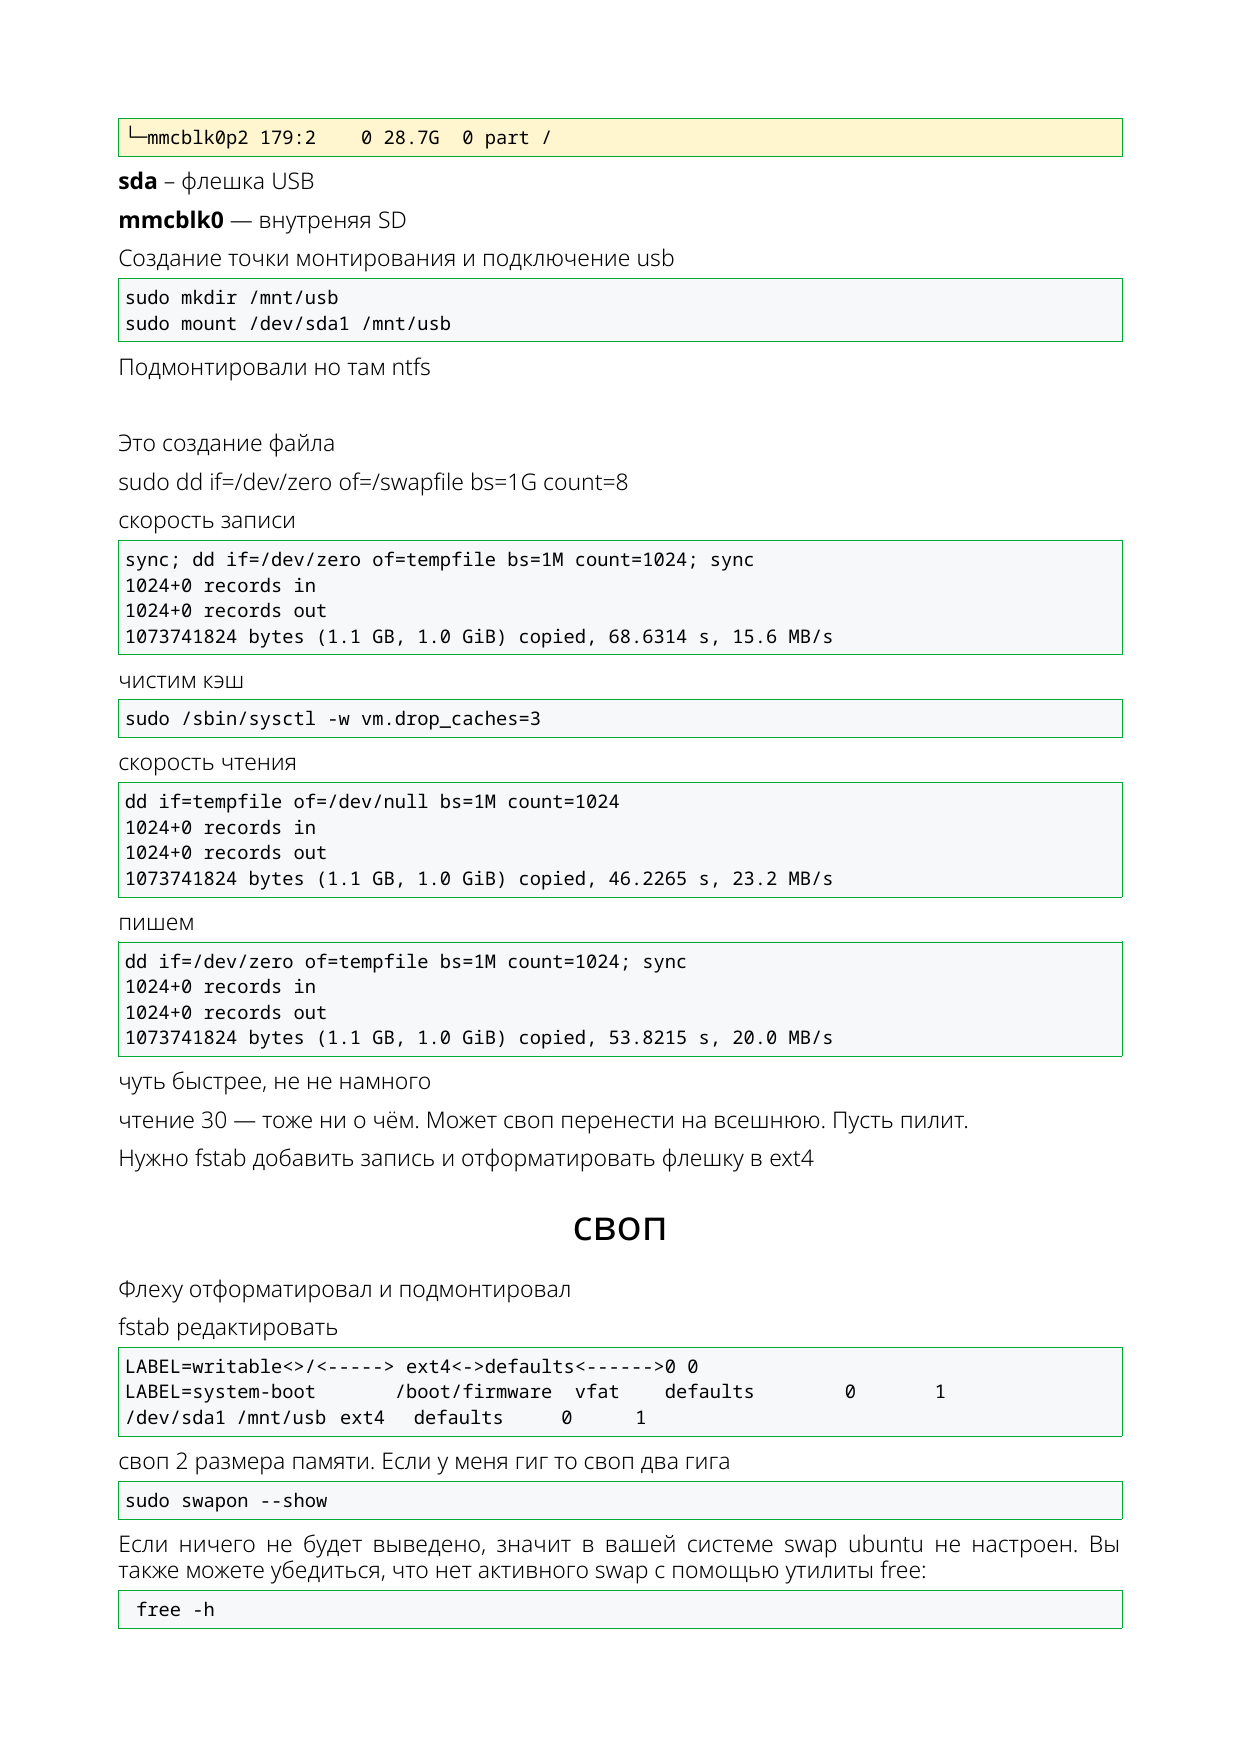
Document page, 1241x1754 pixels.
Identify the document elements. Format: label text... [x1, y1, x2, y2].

subtitle своп [118, 1195, 1122, 1252]
text скорость чтения [118, 749, 1122, 776]
text sudo dd if=/dev/zero of=/swapfile bs=1G count=8 [118, 469, 1122, 496]
text mmcblk0 — внутреняя SD [118, 207, 1122, 233]
text скорость записи [118, 507, 1122, 534]
text Нужно fstab добавить запись и отформатировать флешку в ext4 [118, 1145, 1122, 1172]
text sudo mount /dev/sda1 /mnt/usb [119, 303, 1122, 341]
text 1024+0 records out [119, 992, 1122, 1018]
text чтение 30 — тоже ни о чём. Может своп перенести на всешнюю. Пусть пилит. [118, 1107, 1122, 1133]
text sudo mkdir /mnt/usb [119, 279, 1122, 303]
text free -h [119, 1591, 1122, 1628]
text 1024+0 records in [119, 967, 1122, 992]
text sudo /sbin/sysctl -w vm.drop_caches=3 [119, 700, 1122, 737]
text 1024+0 records in [119, 808, 1122, 833]
text dd if=tempfile of=/dev/null bs=1M count=1024 [119, 783, 1122, 808]
text пишем [118, 909, 1122, 936]
text 1024+0 records in [119, 565, 1122, 591]
text Создание точки монтирования и подключение usb [118, 245, 1122, 272]
text /dev/sda1 /mnt/usb ext4 defaults 0 1 [119, 1398, 1122, 1436]
text чистим кэш [118, 667, 1122, 693]
text fstab редактировать [118, 1314, 1122, 1341]
text 1073741824 bytes (1.1 GB, 1.0 GiB) copied, 46.2265 s, 23.2 MB/s [119, 859, 1122, 897]
text 1073741824 bytes (1.1 GB, 1.0 GiB) copied, 53.8215 s, 20.0 MB/s [119, 1018, 1122, 1056]
text sda – флешка USB [118, 168, 1122, 195]
text 1024+0 records out [119, 591, 1122, 616]
text чуть быстрее, не не намного [118, 1068, 1122, 1095]
text 1073741824 bytes (1.1 GB, 1.0 GiB) copied, 68.6314 s, 15.6 MB/s [119, 616, 1122, 654]
text 1024+0 records out [119, 833, 1122, 859]
text Флеху отформатировал и подмонтировал [118, 1276, 1122, 1302]
text LABEL=writable<>/<-----> ext4<->defaults<------>0 0 [119, 1348, 1122, 1372]
text Подмонтировали но там ntfs [118, 354, 1122, 380]
text └─mmcblk0p2 179:2 0 28.7G 0 part / [119, 119, 1122, 156]
text своп 2 размера памяти. Если у меня гиг то своп два гига [118, 1448, 1122, 1475]
text LABEL=system-boot /boot/firmware vfat defaults 0 1 [119, 1372, 1122, 1398]
text Это создание файла [118, 431, 1122, 457]
text sync; dd if=/dev/zero of=tempfile bs=1M count=1024; sync [119, 541, 1122, 565]
text dd if=/dev/zero of=tempfile bs=1M count=1024; sync [119, 943, 1122, 967]
text sudo swapon --show [119, 1482, 1122, 1519]
text Если ничего не будет выведено, значит в вашей системе swap ubuntu не настроен. Вы также можете убедиться, что нет активного swap с помощью утилиты free: [118, 1531, 1122, 1584]
